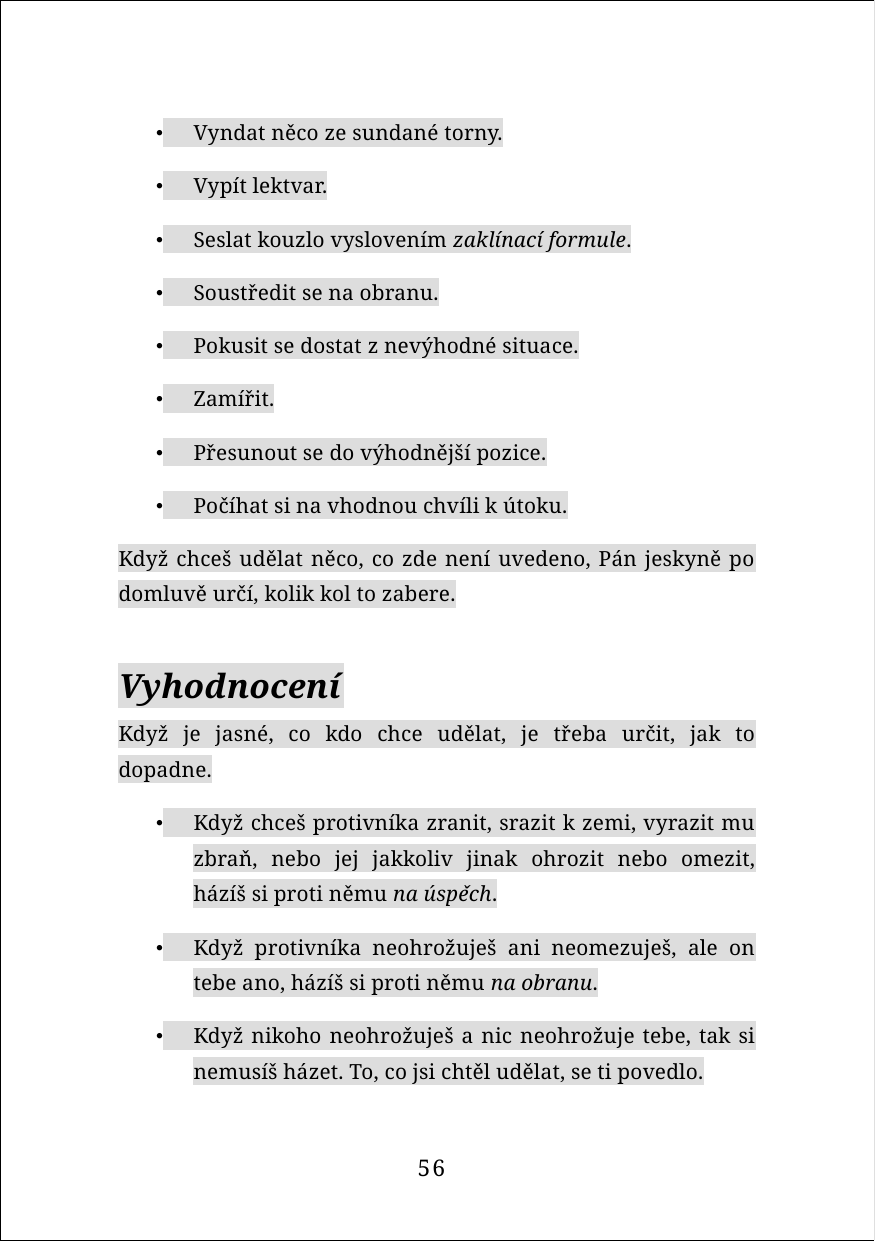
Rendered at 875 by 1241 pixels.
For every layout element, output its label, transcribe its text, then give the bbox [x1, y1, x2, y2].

list Přesunout se do výhodnější pozice. [156, 438, 756, 466]
list Když protivníka neohrožuješ ani neomezuješ, ale on tebe ano, házíš si proti němu na obranu. [156, 933, 756, 997]
list Zamířit. [156, 384, 756, 413]
list Seslat kouzlo vyslovením zaklínací formule. [156, 225, 756, 253]
text Když je jasné, co kdo chce udělat, je třeba určit, jak to dopadne. [118, 719, 756, 783]
list Když nikoho neohrožuješ a nic neohrožuje tebe, tak si nemusíš házet. To, co jsi chtěl udělat, se ti povedlo. [156, 1021, 756, 1085]
list Vypít lektvar. [156, 171, 756, 200]
subtitle Vyhodnocení [118, 662, 756, 708]
list Pokusit se dostat z nevýhodné situace. [156, 331, 756, 359]
list Počíhat si na vhodnou chvíli k útoku. [156, 491, 756, 519]
list Když chceš protivníka zranit, srazit k zemi, vyrazit mu zbraň, nebo jej jakkoliv jinak ohrozit nebo omezit, házíš si proti němu na úspěch. [156, 808, 756, 908]
list Vyndat něco ze sundané torny. [156, 118, 756, 147]
text Když chceš udělat něco, co zde není uvedeno, Pán jeskyně po domluvě určí, kolik kol to zabere. [118, 544, 756, 608]
list Soustředit se na obranu. [156, 278, 756, 306]
